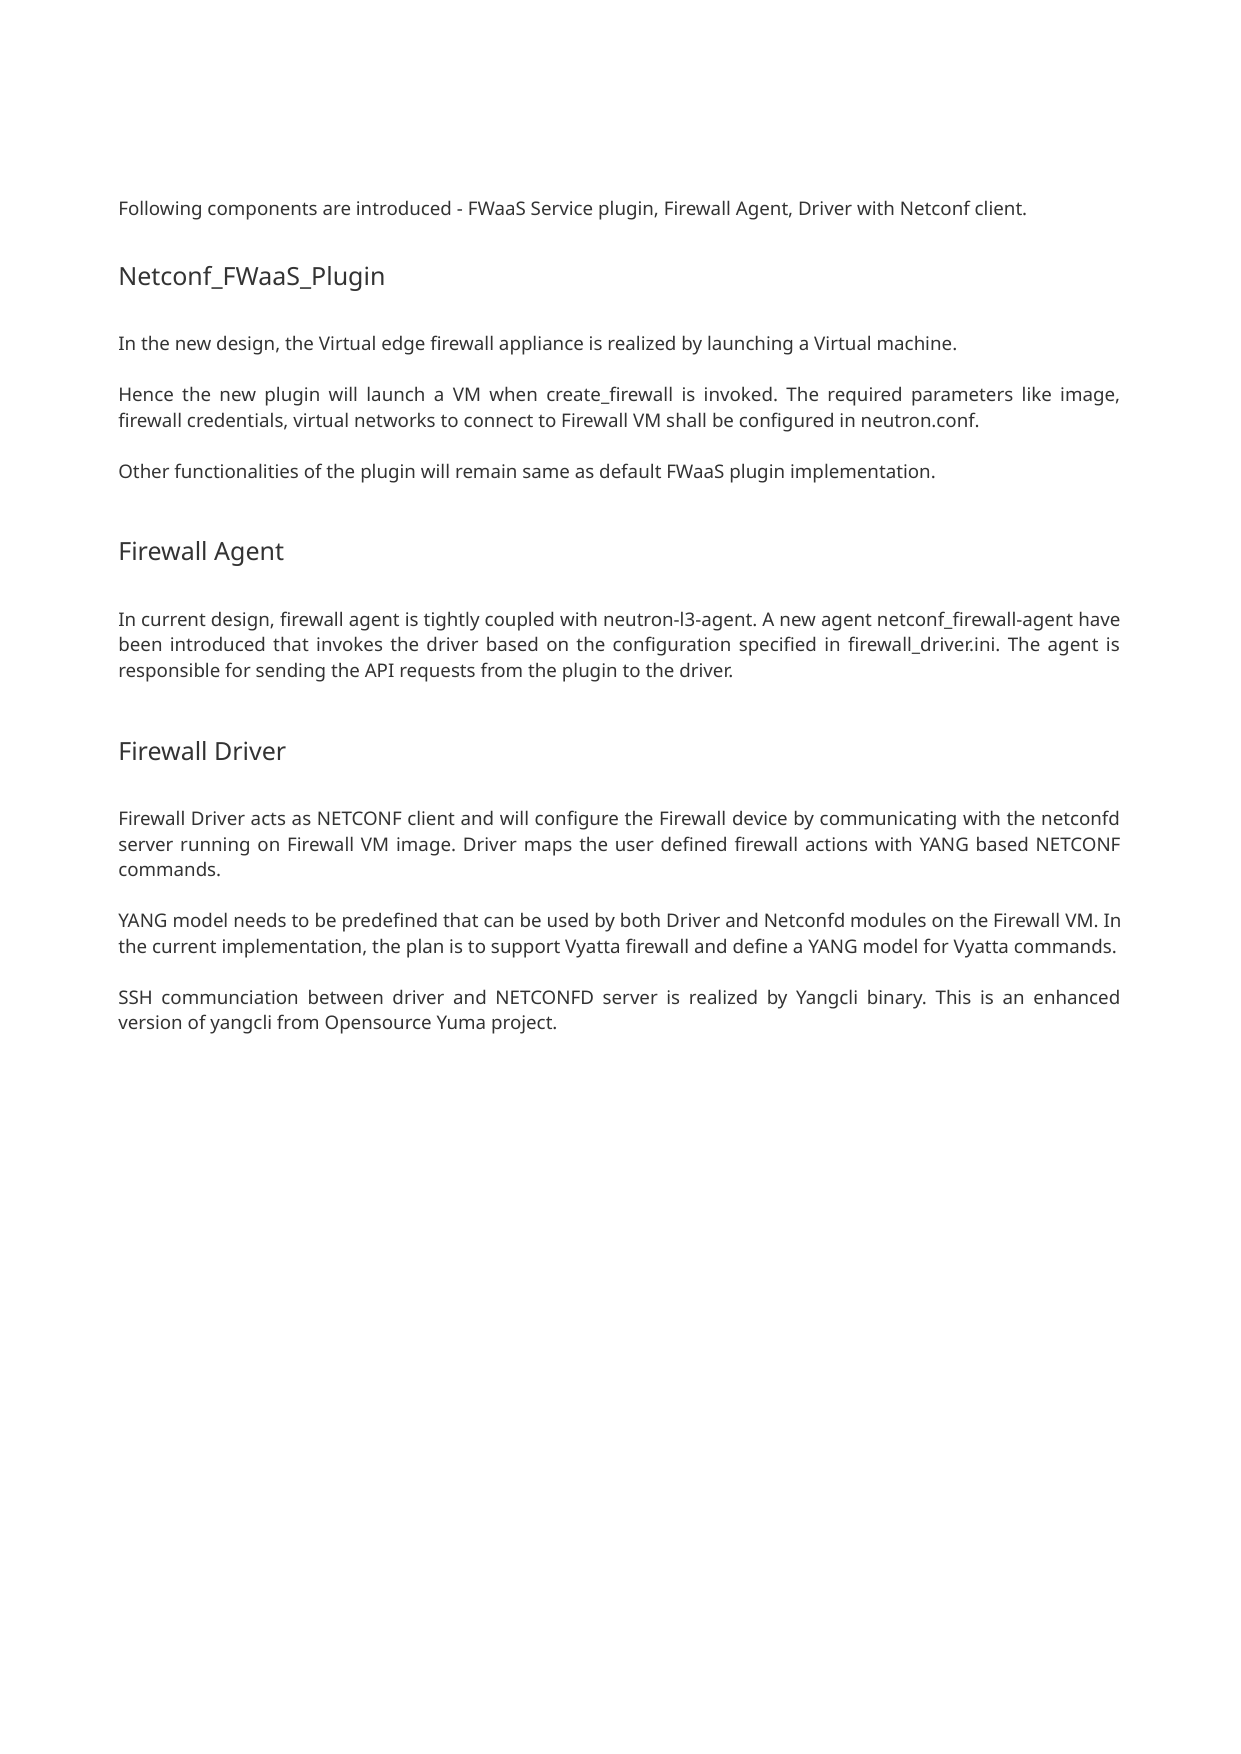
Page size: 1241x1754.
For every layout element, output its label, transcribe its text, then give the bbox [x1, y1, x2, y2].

subtitle Firewall Driver [118, 733, 1122, 767]
text Other functionalities of the plugin will remain same as default FWaaS plugin implementation. [118, 458, 1122, 483]
text YANG model needs to be predefined that can be used by both Driver and Netconfd modules on the Firewall VM. In the current implementation, the plan is to support Vyatta firewall and define a YANG model for Vyatta commands. [118, 907, 1122, 958]
text In current design, firewall agent is tightly coupled with neutron-l3-agent. A new agent netconf_firewall-agent have been introduced that invokes the driver based on the configuration specified in firewall_driver.ini. The agent is responsible for sending the API requests from the plugin to the driver. [118, 606, 1122, 683]
text SSH communciation between driver and NETCONFD server is realized by Yangcli binary. This is an enhanced version of yangcli from Opensource Yuma project. [118, 984, 1122, 1035]
subtitle Firewall Agent [118, 534, 1122, 568]
subtitle Netconf_FWaaS_Plugin [118, 258, 1122, 292]
text Firewall Driver acts as NETCONF client and will configure the Firewall device by communicating with the netconfd server running on Firewall VM image. Driver maps the user defined firewall actions with YANG based NETCONF commands. [118, 805, 1122, 882]
text In the new design, the Virtual edge firewall appliance is realized by launching a Virtual machine. [118, 330, 1122, 356]
text Following components are introduced - FWaaS Service plugin, Firewall Agent, Driver with Netconf client. [118, 195, 1122, 221]
text Hence the new plugin will launch a VM when create_firewall is invoked. The required parameters like image, firewall credentials, virtual networks to connect to Firewall VM shall be configured in neutron.conf. [118, 381, 1122, 432]
